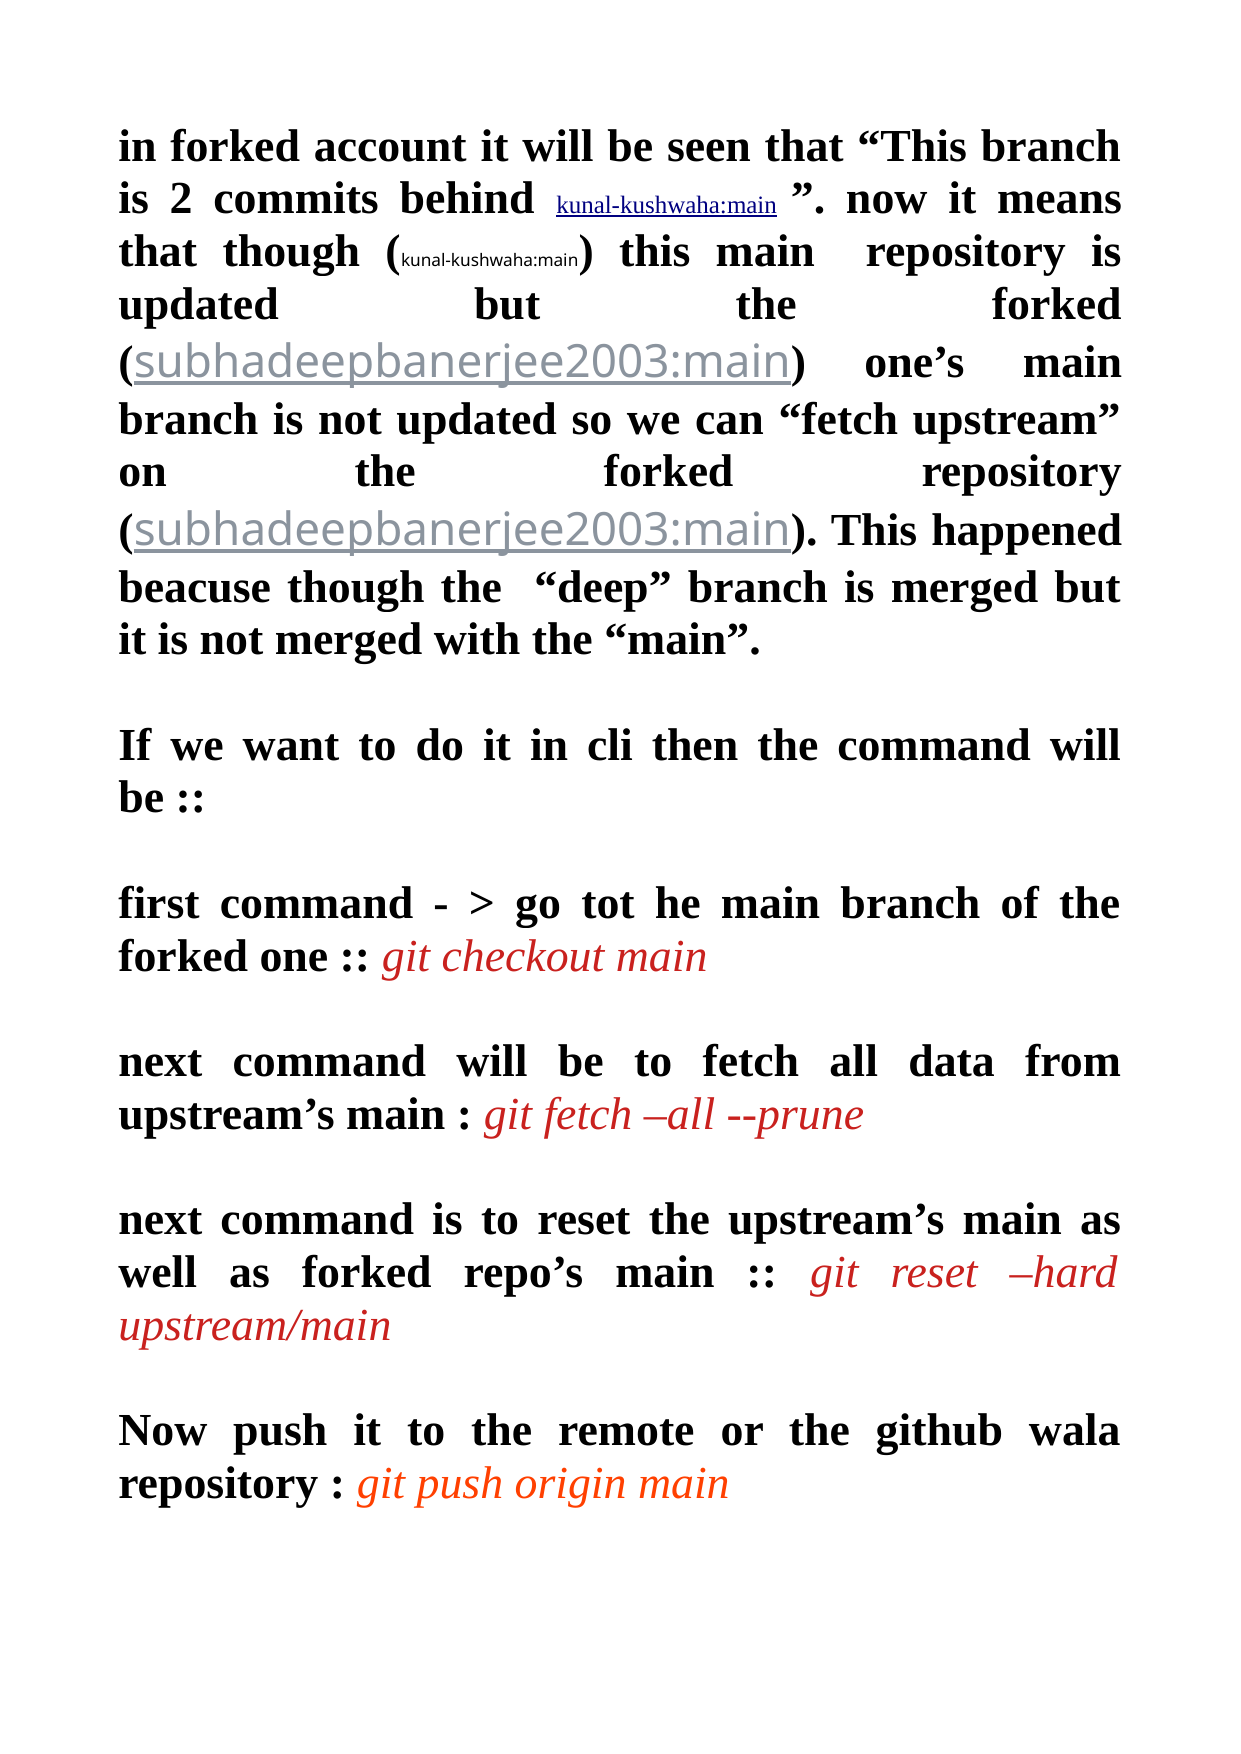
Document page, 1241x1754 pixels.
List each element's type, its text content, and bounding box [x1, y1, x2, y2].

text If we want to do it in cli then the command will be :: [118, 717, 1122, 823]
text first command - > go tot he main branch of the forked one :: git checkout main [118, 875, 1122, 981]
text next command is to reset the upstream’s main as well as forked repo’s main :: git reset –hard upstream/main [118, 1192, 1122, 1350]
text Now push it to the remote or the github wala repository : git push origin main [118, 1402, 1122, 1508]
text next command will be to fetch all data from upstream’s main : git fetch –all --prune [118, 1033, 1122, 1139]
text in forked account it will be seen that “This branch is 2 commits behind kunal-kushwaha:main ”. now it means that though (kunal-kushwaha:main) this main repository is updated but the forked (subhadeepbanerjee2003:main) one’s main branch is not updated so we can “fetch upstream” on the forked repository (subhadeepbanerjee2003:main). This happened beacuse though the “deep” branch is merged but it is not merged with the “main”. [118, 118, 1122, 664]
